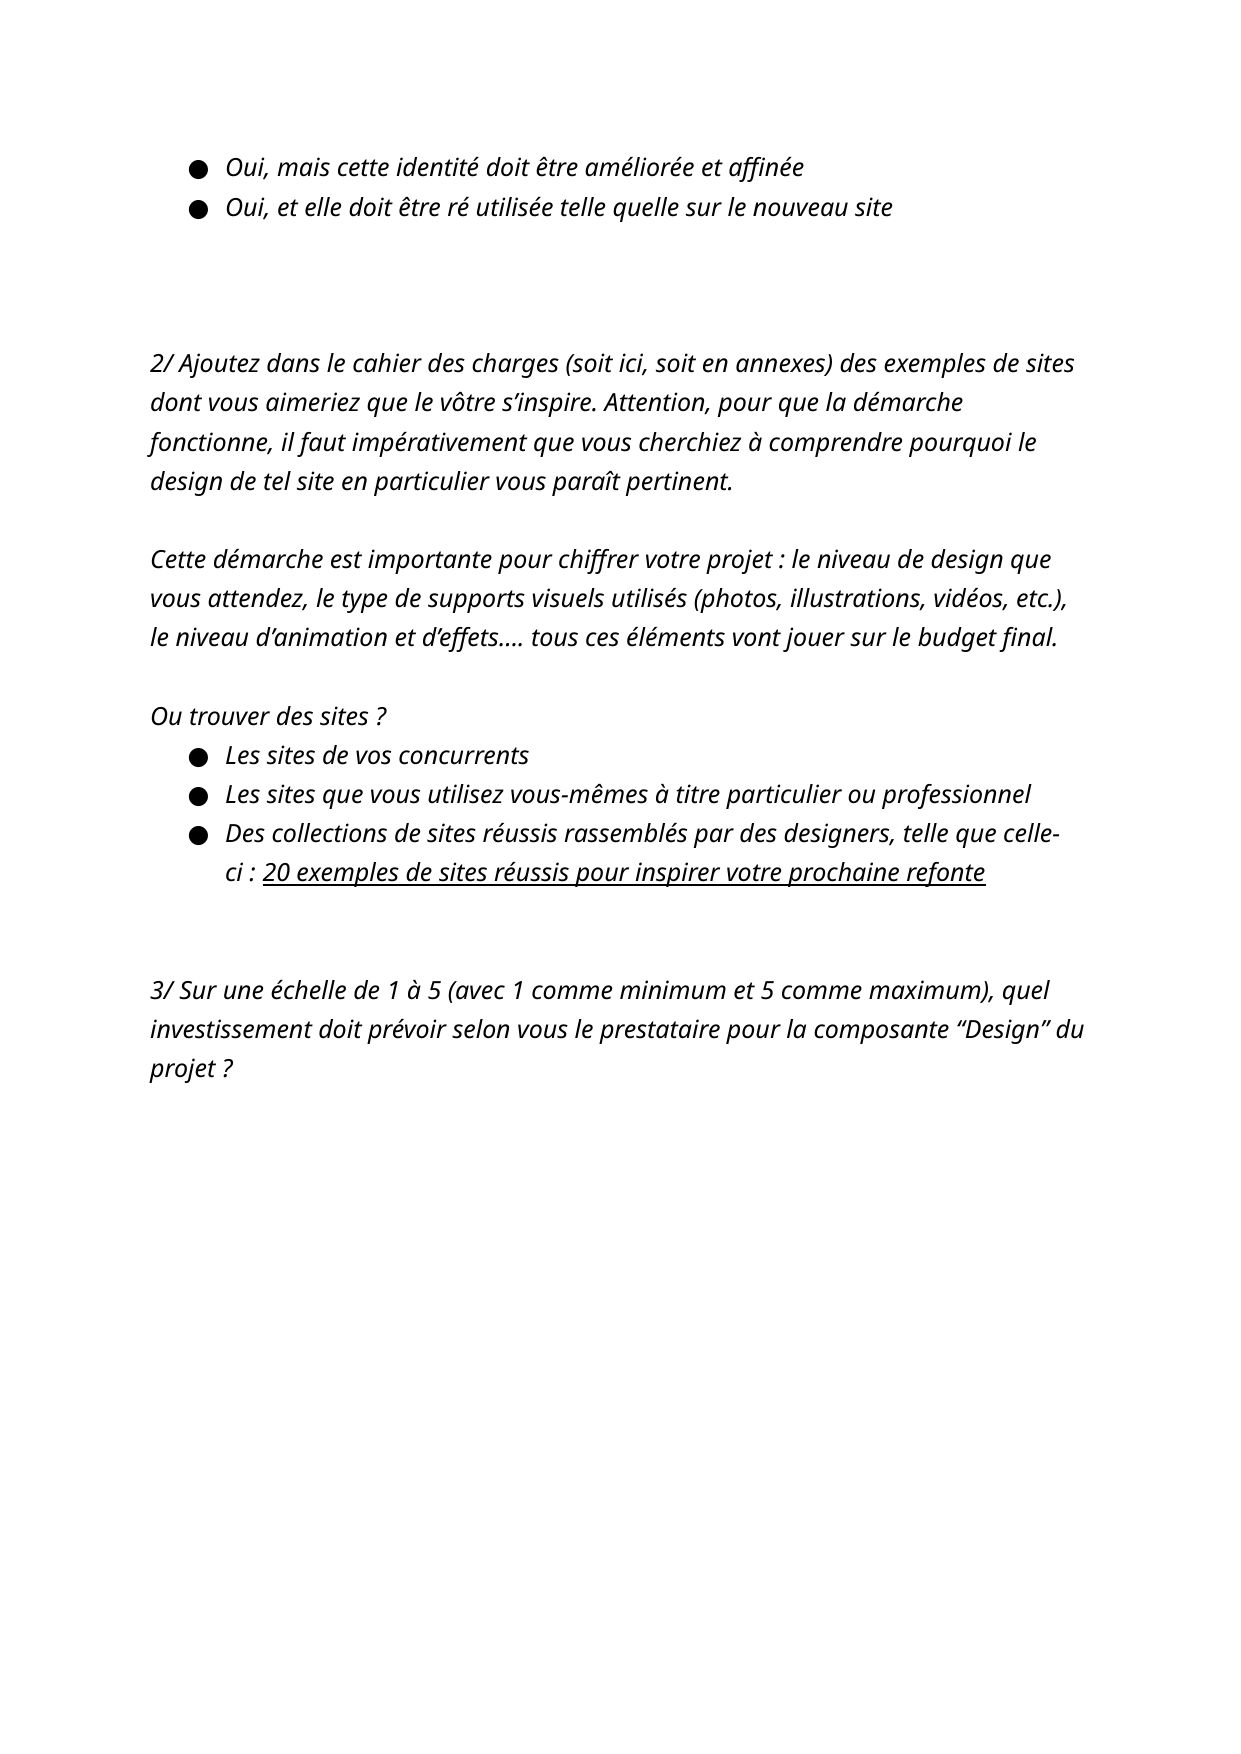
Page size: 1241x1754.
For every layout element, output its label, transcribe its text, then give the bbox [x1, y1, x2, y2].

text Ou trouver des sites ? [150, 698, 1090, 732]
text 3/ Sur une échelle de 1 à 5 (avec 1 comme minimum et 5 comme maximum), quel investissement doit prévoir selon vous le prestataire pour la composante “Design” du projet ? [150, 972, 1090, 1085]
list Les sites que vous utilisez vous-mêmes à titre particulier ou professionnel [187, 777, 1090, 811]
text 2/ Ajoutez dans le cahier des charges (soit ici, soit en annexes) des exemples de sites dont vous aimeriez que le vôtre s’inspire. Attention, pour que la démarche fonctionne, il faut impérativement que vous cherchiez à comprendre pourquoi le design de tel site en particulier vous paraît pertinent. [150, 346, 1090, 497]
list Les sites de vos concurrents [187, 737, 1090, 772]
list Oui, mais cette identité doit être améliorée et affinée [187, 150, 1090, 184]
text Cette démarche est importante pour chiffrer votre projet : le niveau de design que vous attendez, le type de supports visuels utilisés (photos, illustrations, vidéos, etc.), le niveau d’animation et d’effets…. tous ces éléments vont jouer sur le budget final. [150, 542, 1090, 654]
list Oui, et elle doit être ré utilisée telle quelle sur le nouveau site [187, 189, 1090, 223]
list Des collections de sites réussis rassemblés par des designers, telle que celle-ci : 20 exemples de sites réussis pour inspirer votre prochaine refonte [187, 816, 1090, 889]
